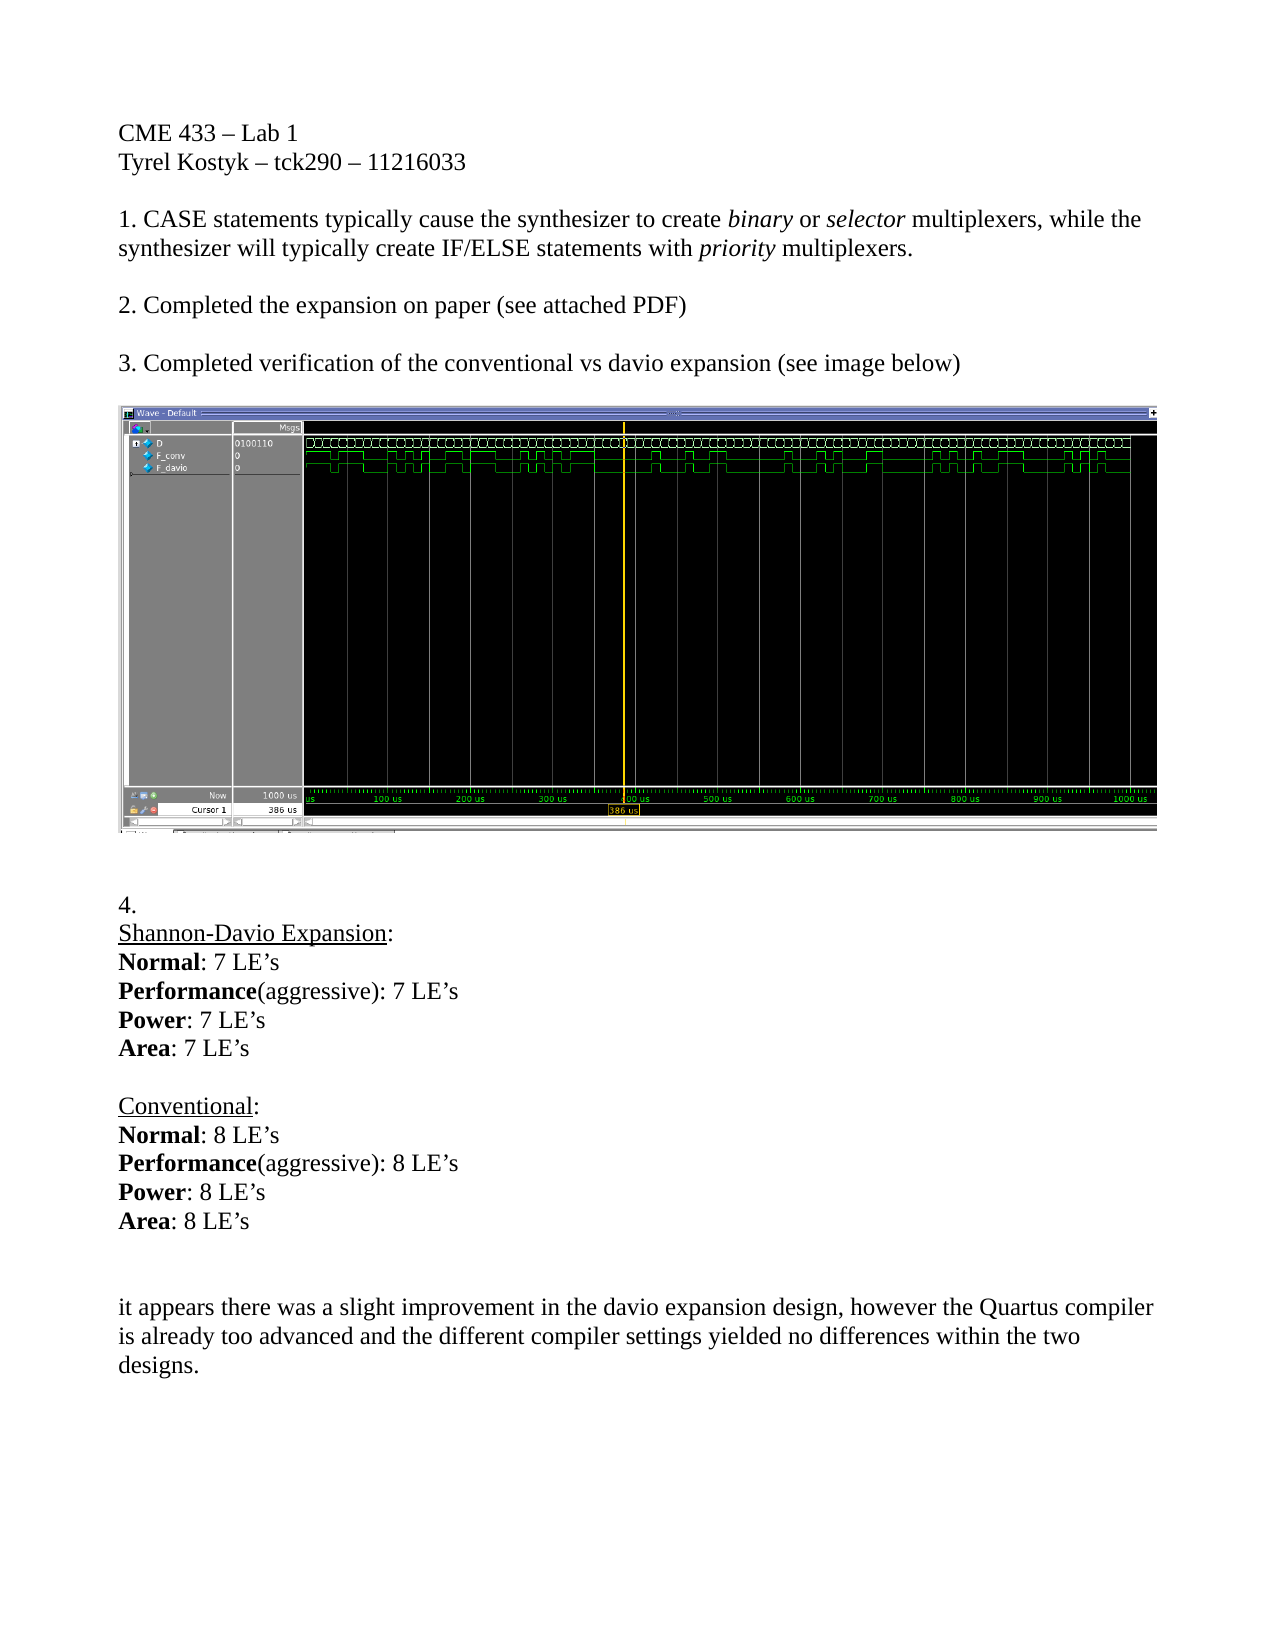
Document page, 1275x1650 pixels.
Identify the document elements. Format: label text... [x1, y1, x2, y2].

text Performance(aggressive): 7 LE’s [118, 976, 1157, 1005]
text Area: 7 LE’s [118, 1033, 1157, 1062]
text 3. Completed verification of the conventional vs davio expansion (see image below) [118, 348, 1157, 377]
text Power: 8 LE’s [118, 1177, 1157, 1206]
text Power: 7 LE’s [118, 1005, 1157, 1033]
text 1. CASE statements typically cause the synthesizer to create binary or selector multiplexers, while the synthesizer will typically create IF/ELSE statements with priority multiplexers. [118, 204, 1157, 262]
text 2. Completed the expansion on paper (see attached PDF) [118, 291, 1157, 319]
picture [118, 405, 1157, 833]
text Normal: 7 LE’s [118, 947, 1157, 976]
text Normal: 8 LE’s [118, 1120, 1157, 1148]
text CME 433 – Lab 1 [118, 118, 1157, 147]
text 4. [118, 890, 1157, 918]
text it appears there was a slight improvement in the davio expansion design, however the Quartus compiler is already too advanced and the different compiler settings yielded no differences within the two designs. [118, 1292, 1157, 1378]
text Tyrel Kostyk – tck290 – 11216033 [118, 147, 1157, 176]
text Shannon-Davio Expansion: [118, 918, 1157, 947]
text Area: 8 LE’s [118, 1206, 1157, 1235]
text Conventional: [118, 1091, 1157, 1120]
text Performance(aggressive): 8 LE’s [118, 1148, 1157, 1177]
